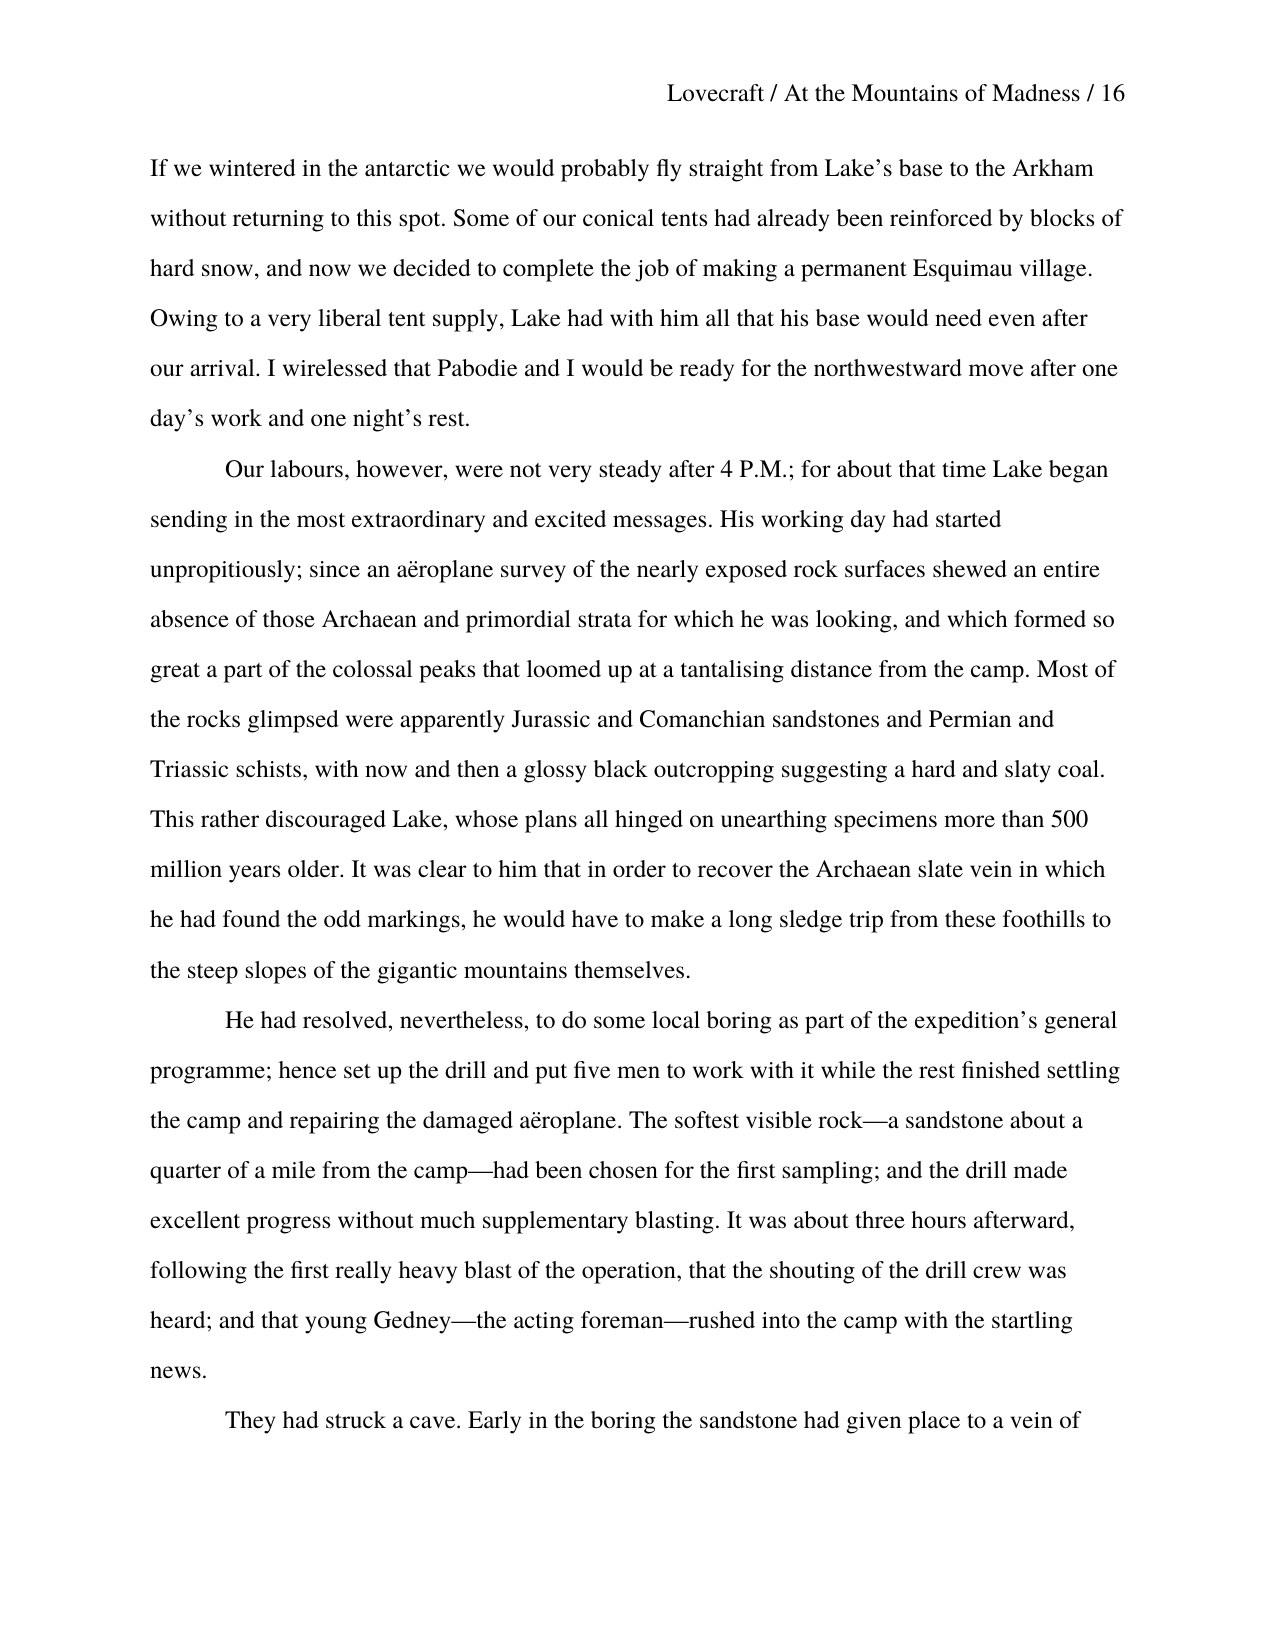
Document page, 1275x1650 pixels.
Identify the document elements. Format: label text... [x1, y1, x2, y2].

text Our labours, however, were not very steady after 4 P.M.; for about that time Lake began sending in the most extraordinary and excited messages. His working day had started unpropitiously; since an aëroplane survey of the nearly exposed rock surfaces shewed an entire absence of those Archaean and primordial strata for which he was looking, and which formed so great a part of the colossal peaks that loomed up at a tantalising distance from the camp. Most of the rocks glimpsed were apparently Jurassic and Comanchian sandstones and Permian and Triassic schists, with now and then a glossy black outcropping suggesting a hard and slaty coal. This rather discouraged Lake, whose plans all hinged on unearthing specimens more than 500 million years older. It was clear to him that in order to recover the Archaean slate vein in which he had found the odd markings, he would have to make a long sledge trip from these foothills to the steep slopes of the gigantic mountains themselves. [150, 451, 1125, 985]
text He had resolved, nevertheless, to do some local boring as part of the expedition’s general programme; hence set up the drill and put five men to work with it while the rest finished settling the camp and repairing the damaged aëroplane. The softest visible rock—a sandstone about a quarter of a mile from the camp—had been chosen for the first sampling; and the drill made excellent progress without much supplementary blasting. It was about three hours afterward, following the first really heavy blast of the operation, that the shouting of the drill crew was heard; and that young Gedney—the acting foreman—rushed into the camp with the startling news. [150, 1002, 1125, 1386]
text If we wintered in the antarctic we would probably fly straight from Lake’s base to the Arkham without returning to this spot. Some of our conical tents had already been reinforced by blocks of hard snow, and now we decided to complete the job of making a permanent Esquimau village. Owing to a very liberal tent supply, Lake had with him all that his base would need even after our arrival. I wirelessed that Pabodie and I would be ready for the northwestward move after one day’s work and one night’s rest. [150, 150, 1125, 434]
text They had struck a cave. Early in the boring the sandstone had given place to a vein of [150, 1403, 1125, 1436]
